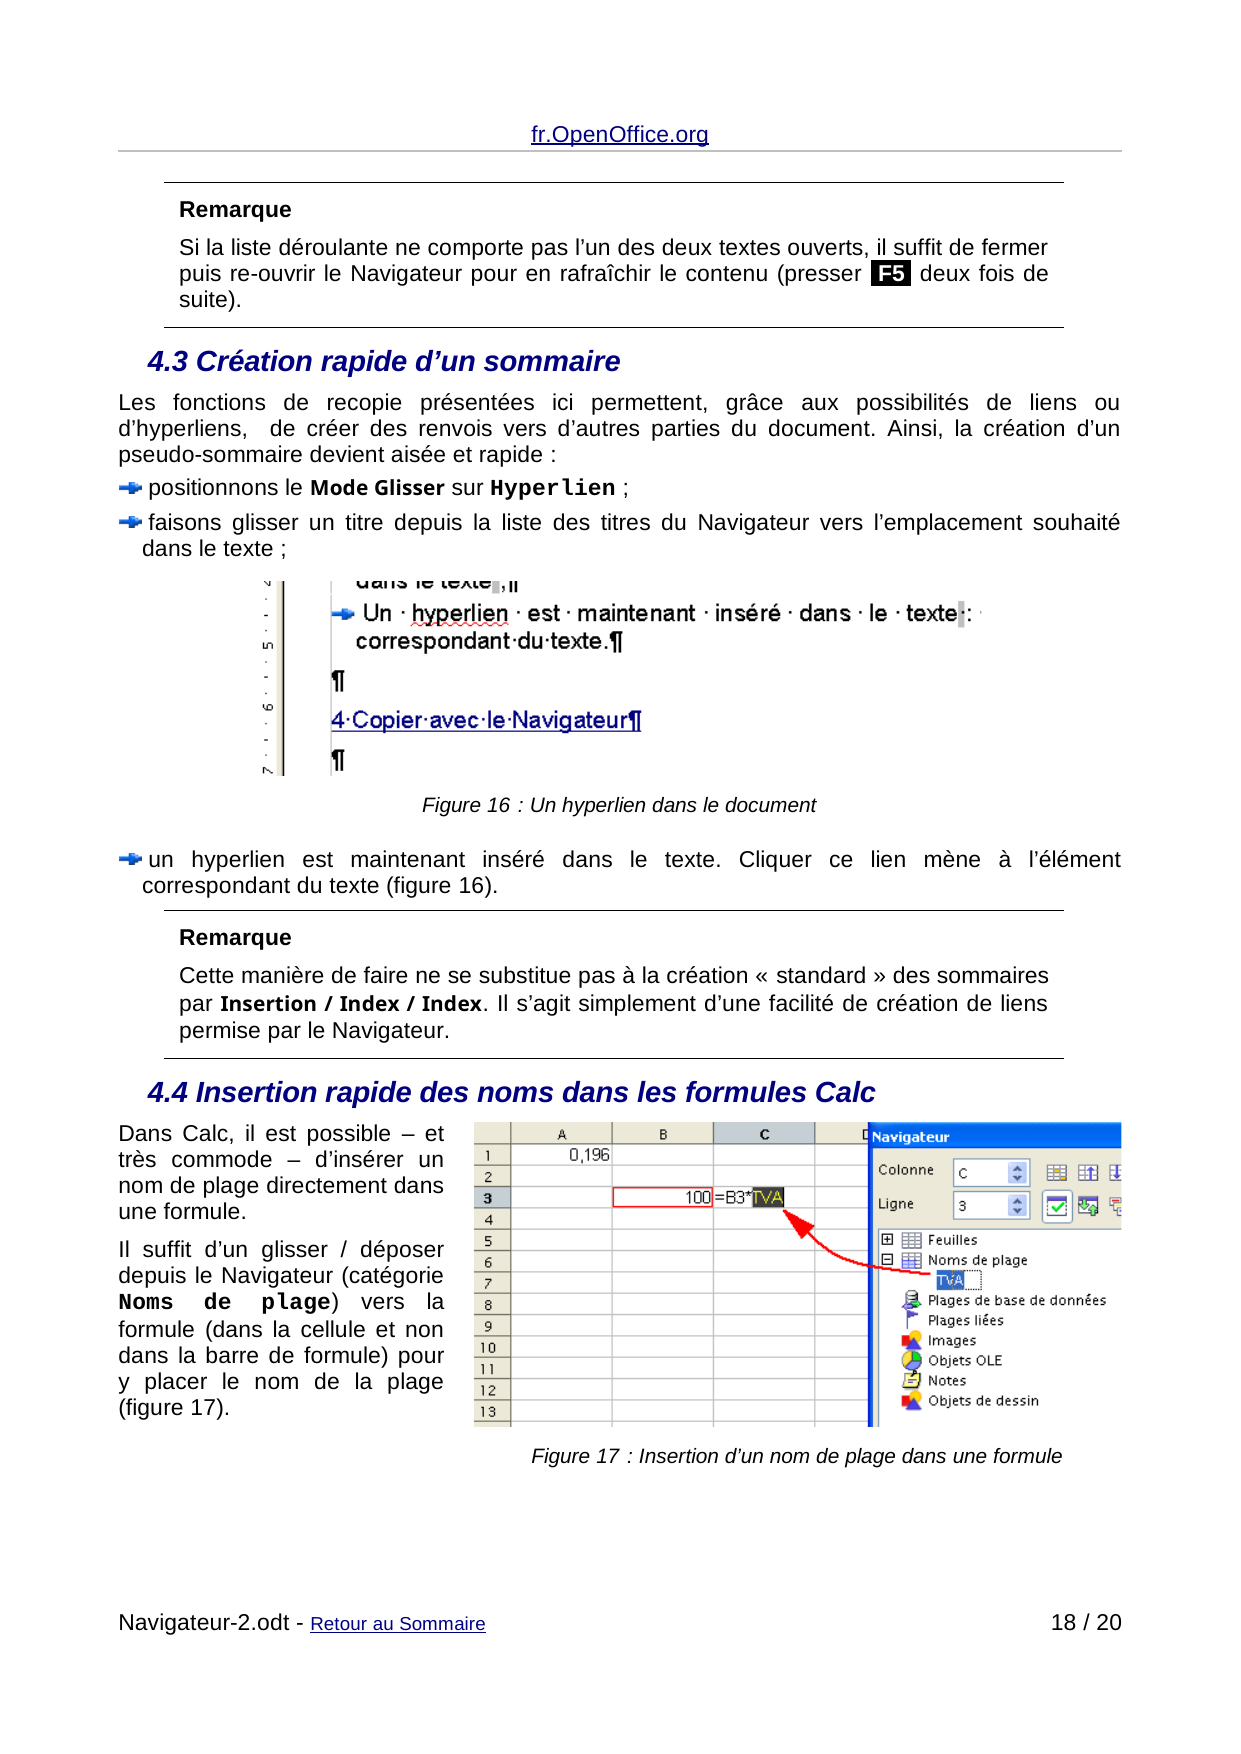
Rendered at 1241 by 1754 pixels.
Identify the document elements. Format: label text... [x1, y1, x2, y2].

list positionnons le Mode Glisser sur Hyperlien ; [118, 473, 1122, 503]
text Figure 17 : Insertion d’un nom de plage dans une formule [474, 1427, 1121, 1468]
text Remarque [164, 911, 1064, 948]
picture [474, 1122, 1122, 1427]
list un hyperlien est maintenant inséré dans le texte. Cliquer ce lien mène à l’élément correspondant du texte (figure 16). [118, 567, 1122, 898]
text Dans Calc, il est possible – et très commode – d’insérer un nom de plage directement dans une formule. [118, 1120, 1122, 1224]
list Figure 16 : Un hyperlien dans le document [259, 776, 981, 817]
text Remarque [164, 183, 1064, 219]
picture [258, 581, 982, 776]
picture [119, 853, 142, 865]
text Cette manière de faire ne se substitue pas à la création « standard » des sommaires par Insertion / Index / Index. Il s’agit simplement d’une facilité de création de liens permise par le Navigateur. [164, 948, 1064, 1058]
text Les fonctions de recopie présentées ici permettent, grâce aux possibilités de liens ou d’hyperliens, de créer des renvois vers d’autres parties du document. Ainsi, la création d’un pseudo-sommaire devient aisée et rapide : [118, 389, 1122, 467]
picture [119, 516, 142, 528]
list faisons glisser un titre depuis la liste des titres du Navigateur vers l’emplacement souhaité dans le texte ; [118, 509, 1122, 561]
picture [119, 482, 142, 494]
subtitle Création rapide d’un sommaire [148, 345, 1122, 377]
text Si la liste déroulante ne comporte pas l’un des deux textes ouverts, il suffit de fermer puis re-ouvrir le Navigateur pour en rafraîchir le contenu (presser F5 deux fois de suite). [164, 219, 1064, 327]
text Il suffit d’un glisser / déposer depuis le Navigateur (catégorie Noms de plage) vers la formule (dans la cellule et non dans la barre de formule) pour y placer le nom de la plage (figure 17). [118, 1236, 474, 1420]
subtitle Insertion rapide des noms dans les formules Calc [148, 1076, 1122, 1108]
